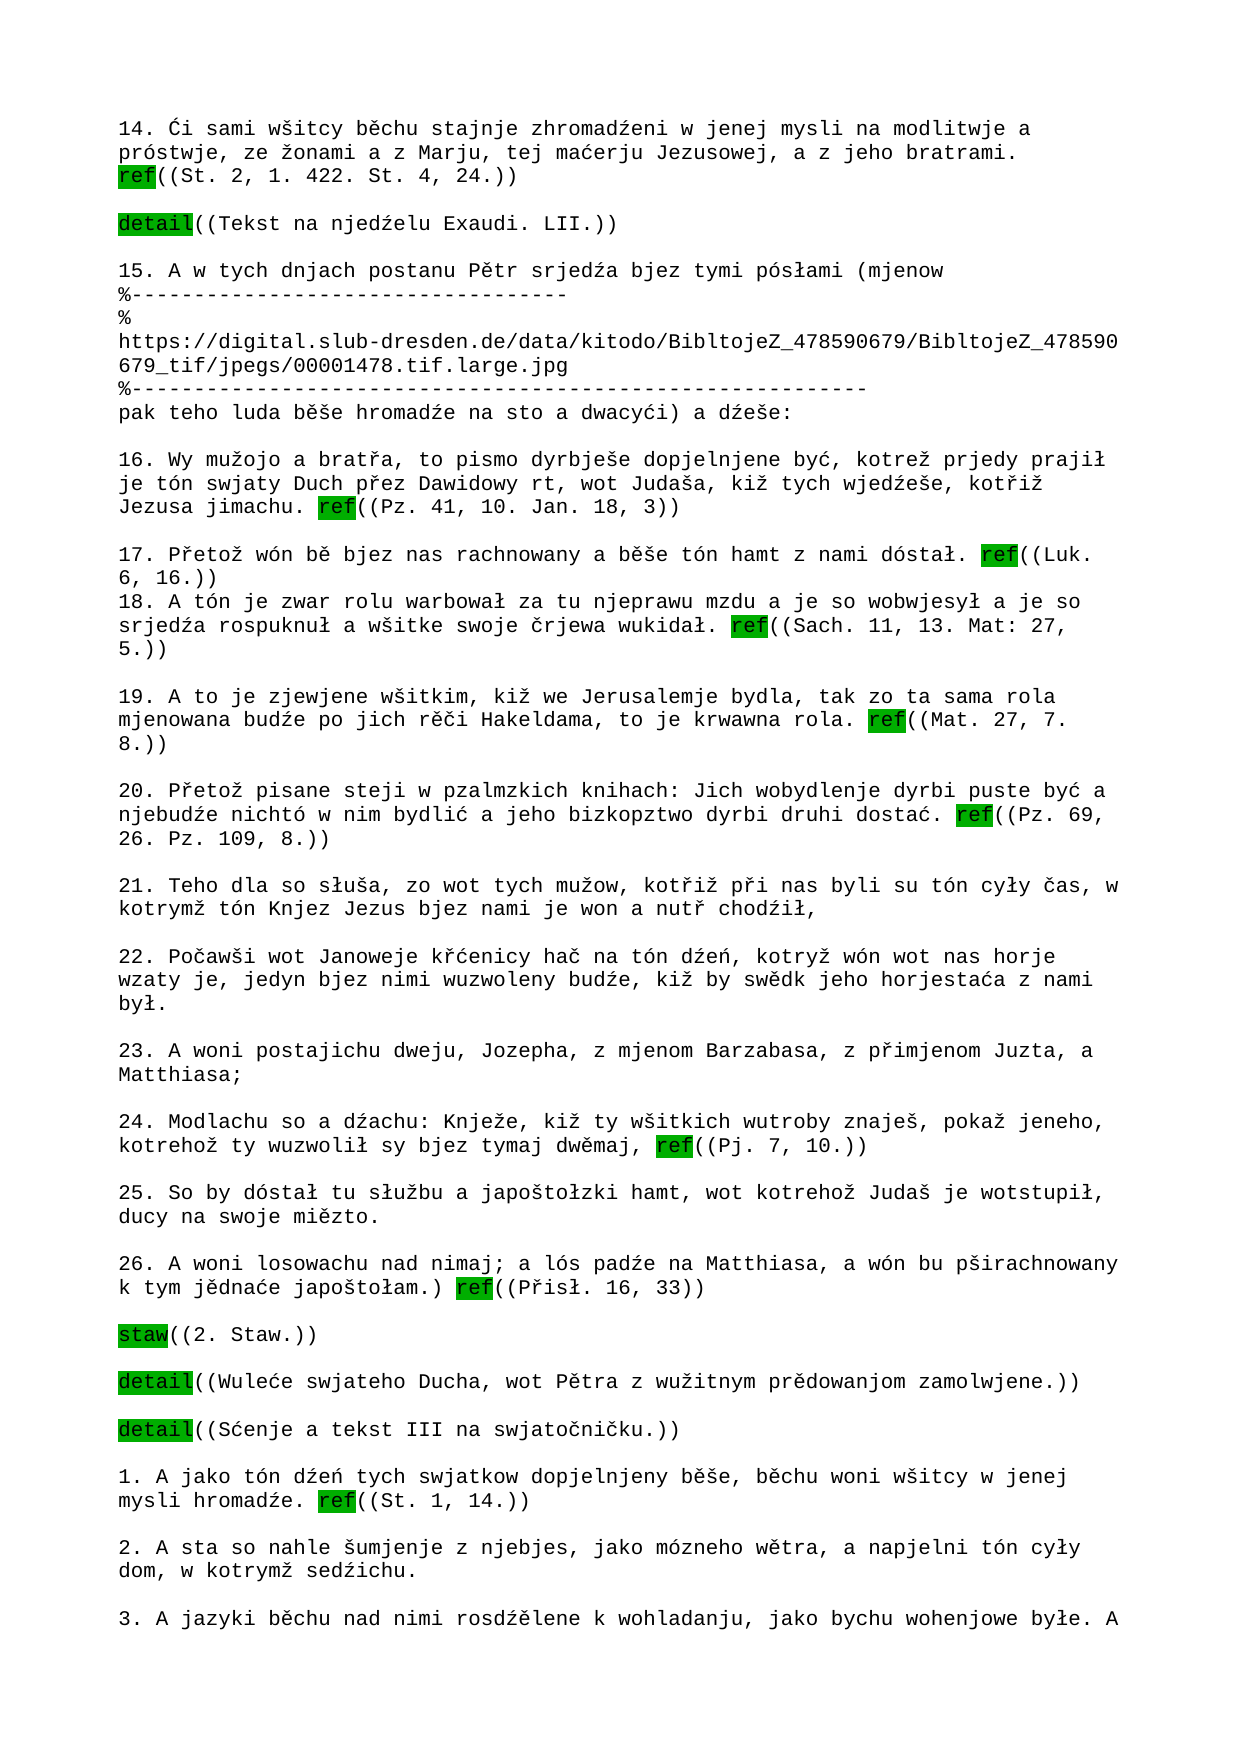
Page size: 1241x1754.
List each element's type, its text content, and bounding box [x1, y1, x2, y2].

text detail((Wuleće swjateho Ducha, wot Pětra z wužitnym prědowanjom zamolwjene.)) [118, 1371, 1122, 1395]
text 18. A tón je zwar rolu warbował za tu njeprawu mzdu a je so wobwjesył a je so srjedźa rospuknuł a wšitke swoje črjewa wukidał. ref((Sach. 11, 13. Mat: 27, 5.)) [118, 591, 1122, 662]
text 16. Wy mužojo a bratřa, to pismo dyrbješe dopjelnjene być, kotrež prjedy prajił je tón swjaty Duch přez Dawidowy rt, wot Judaša, kiž tych wjedźeše, kotřiž Jezusa jimachu. ref((Pz. 41, 10. Jan. 18, 3)) [118, 449, 1122, 520]
text detail((Tekst na njedźelu Exaudi. LII.)) [118, 213, 1122, 236]
text 21. Teho dla so słuša, zo wot tych mužow, kotřiž při nas byli su tón cyły čas, w kotrymž tón Knjez Jezus bjez nami je won a nutř chodźił, [118, 875, 1122, 922]
text 1. A jako tón dźeń tych swjatkow dopjelnjeny běše, běchu woni wšitcy w jenej mysli hromadźe. ref((St. 1, 14.)) [118, 1466, 1122, 1513]
text % https://digital.slub-dresden.de/data/kitodo/BibltojeZ_478590679/BibltojeZ_478590679_tif/jpegs/00001478.tif.large.jpg [118, 307, 1122, 378]
text %----------------------------------------------------------- [118, 378, 1122, 402]
text 20. Přetož pisane steji w pzalmzkich knihach: Jich wobydlenje dyrbi puste być a njebudźe nichtó w nim bydlić a jeho bizkopztwo dyrbi druhi dostać. ref((Pz. 69, 26. Pz. 109, 8.)) [118, 780, 1122, 851]
text 15. A w tych dnjach postanu Pětr srjedźa bjez tymi pósłami (mjenow [118, 260, 1122, 284]
text 3. A jazyki běchu nad nimi rosdźělene k wohladanju, jako bychu wohenjowe byłe. A [118, 1608, 1122, 1631]
text detail((Sćenje a tekst III na swjatočničku.)) [118, 1419, 1122, 1442]
text 19. A to je zjewjene wšitkim, kiž we Jerusalemje bydla, tak zo ta sama rola mjenowana budźe po jich rěči Hakeldama, to je krwawna rola. ref((Mat. 27, 7. 8.)) [118, 686, 1122, 757]
text %----------------------------------- [118, 284, 1122, 307]
text 17. Přetož wón bě bjez nas rachnowany a běše tón hamt z nami dóstał. ref((Luk. 6, 16.)) [118, 544, 1122, 591]
text 26. A woni losowachu nad nimaj; a lós padźe na Matthiasa, a wón bu pširachnowany k tym jědnaće japoštołam.) ref((Přisł. 16, 33)) [118, 1253, 1122, 1300]
text 2. A sta so nahle šumjenje z njebjes, jako mózneho wětra, a napjelni tón cyły dom, w kotrymž sedźichu. [118, 1537, 1122, 1584]
text 23. A woni postajichu dweju, Jozepha, z mjenom Barzabasa, z přimjenom Juzta, a Matthiasa; [118, 1040, 1122, 1088]
text staw((2. Staw.)) [118, 1324, 1122, 1348]
text 24. Modlachu so a dźachu: Knježe, kiž ty wšitkich wutroby znaješ, pokaž jeneho, kotrehož ty wuzwolił sy bjez tymaj dwěmaj, ref((Pj. 7, 10.)) [118, 1111, 1122, 1158]
text 14. Ći sami wšitcy běchu stajnje zhromadźeni w jenej mysli na modlitwje a próstwje, ze žonami a z Marju, tej maćerju Jezusowej, a z jeho bratrami. ref((St. 2, 1. 422. St. 4, 24.)) [118, 118, 1122, 189]
text 25. So by dóstał tu słužbu a japoštołzki hamt, wot kotrehož Judaš je wotstupił, ducy na swoje miězto. [118, 1182, 1122, 1229]
text pak teho luda běše hromadźe na sto a dwacyći) a dźeše: [118, 402, 1122, 426]
text 22. Počawši wot Janoweje křćenicy hač na tón dźeń, kotryž wón wot nas horje wzaty je, jedyn bjez nimi wuzwoleny budźe, kiž by swědk jeho horjestaća z nami był. [118, 946, 1122, 1017]
